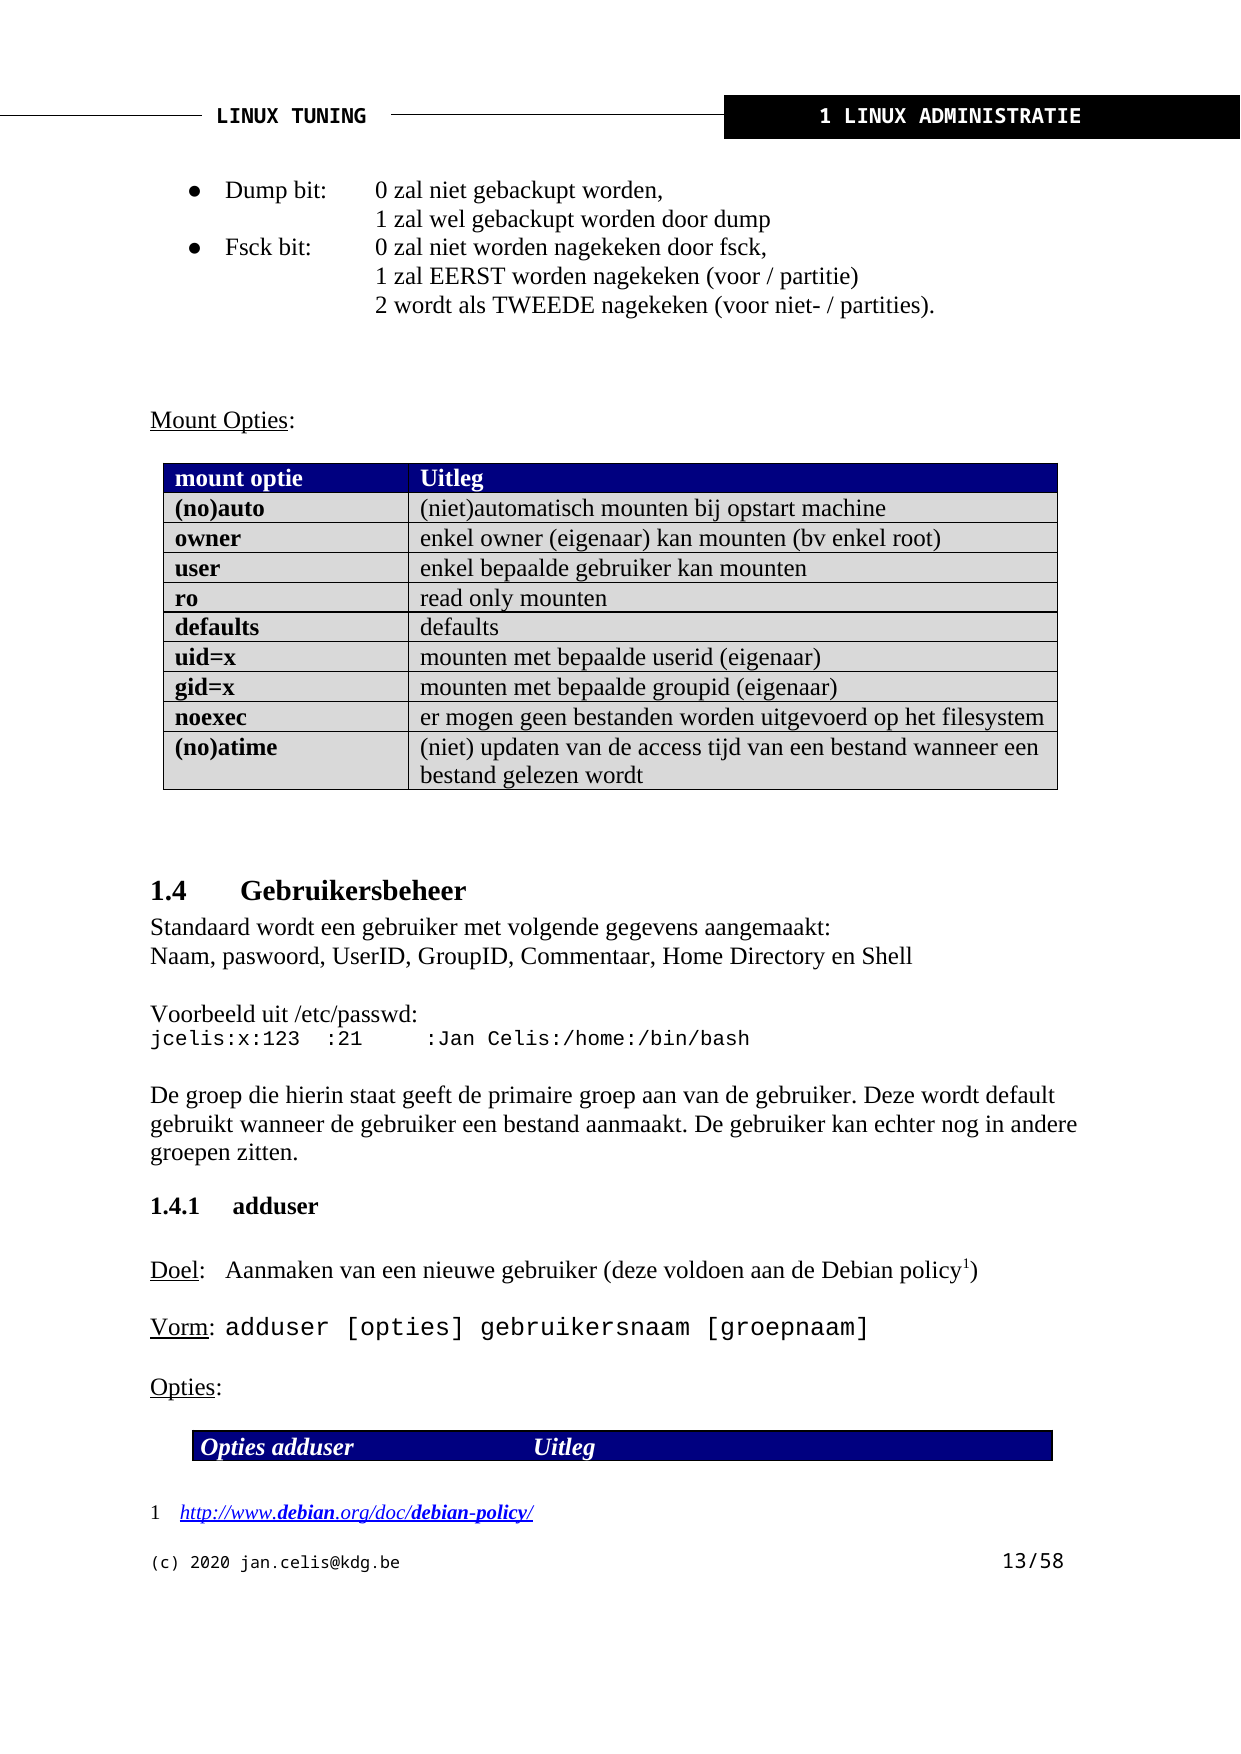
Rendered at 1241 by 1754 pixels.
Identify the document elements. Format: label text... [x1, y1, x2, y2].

table_header Uitleg [409, 464, 1057, 492]
text Standaard wordt een gebruiker met volgende gegevens aangemaakt: [150, 912, 1081, 941]
table_header Opties adduser [194, 1432, 526, 1460]
subtitle adduser [150, 1191, 1081, 1220]
text Mount Opties: [150, 405, 1081, 434]
table_cell read only mounten [409, 583, 1057, 611]
table_cell (niet) updaten van de access tijd van een bestand wanneer een bestand gelezen wordt [409, 732, 1057, 789]
table_cell mounten met bepaalde groupid (eigenaar) [409, 672, 1057, 701]
text Vorm: adduser [opties] gebruikersnaam [groepnaam] [150, 1312, 1081, 1343]
table_cell uid=x [164, 642, 408, 671]
subtitle Gebruikersbeheer [150, 873, 1081, 906]
table_cell ro [164, 583, 408, 611]
table_cell user [164, 553, 408, 582]
text Naam, paswoord, UserID, GroupID, Commentaar, Home Directory en Shell [150, 941, 1081, 970]
text jcelis:x:123 :21 :Jan Celis:/home:/bin/bash [150, 1027, 1081, 1051]
table_cell (no)auto [164, 493, 408, 522]
table_cell (no)atime [164, 732, 408, 789]
text http://www.debian.org/doc/debian-policy/ [150, 1500, 1081, 1524]
table_cell defaults [164, 613, 408, 641]
table_header Uitleg [526, 1432, 1051, 1460]
table_cell enkel bepaalde gebruiker kan mounten [409, 553, 1057, 582]
text Voorbeeld uit /etc/passwd: [150, 999, 1081, 1027]
table_cell er mogen geen bestanden worden uitgevoerd op het filesystem [409, 702, 1057, 731]
list Dump bit: 0 zal niet gebackupt worden, 1 zal wel gebackupt worden door dump [187, 175, 1081, 232]
text De groep die hierin staat geeft de primaire groep aan van de gebruiker. Deze wordt default gebruikt wanneer de gebruiker een bestand aanmaakt. De gebruiker kan echter nog in andere groepen zitten. [150, 1080, 1081, 1166]
table_cell noexec [164, 702, 408, 731]
table_cell enkel owner (eigenaar) kan mounten (bv enkel root) [409, 523, 1057, 552]
table_cell (niet)automatisch mounten bij opstart machine [409, 493, 1057, 522]
text Opties: [150, 1372, 1081, 1401]
table_header mount optie [164, 464, 408, 492]
list Fsck bit: 0 zal niet worden nagekeken door fsck, 1 zal EERST worden nagekeken (voor / partitie) 2 wordt als TWEEDE nagekeken (voor niet- / partities). [187, 232, 1081, 319]
text Doel: Aanmaken van een nieuwe gebruiker (deze voldoen aan de Debian policy) [150, 1255, 1081, 1284]
table_cell defaults [409, 613, 1057, 641]
table_cell mounten met bepaalde userid (eigenaar) [409, 642, 1057, 671]
table_cell owner [164, 523, 408, 552]
table_cell gid=x [164, 672, 408, 701]
